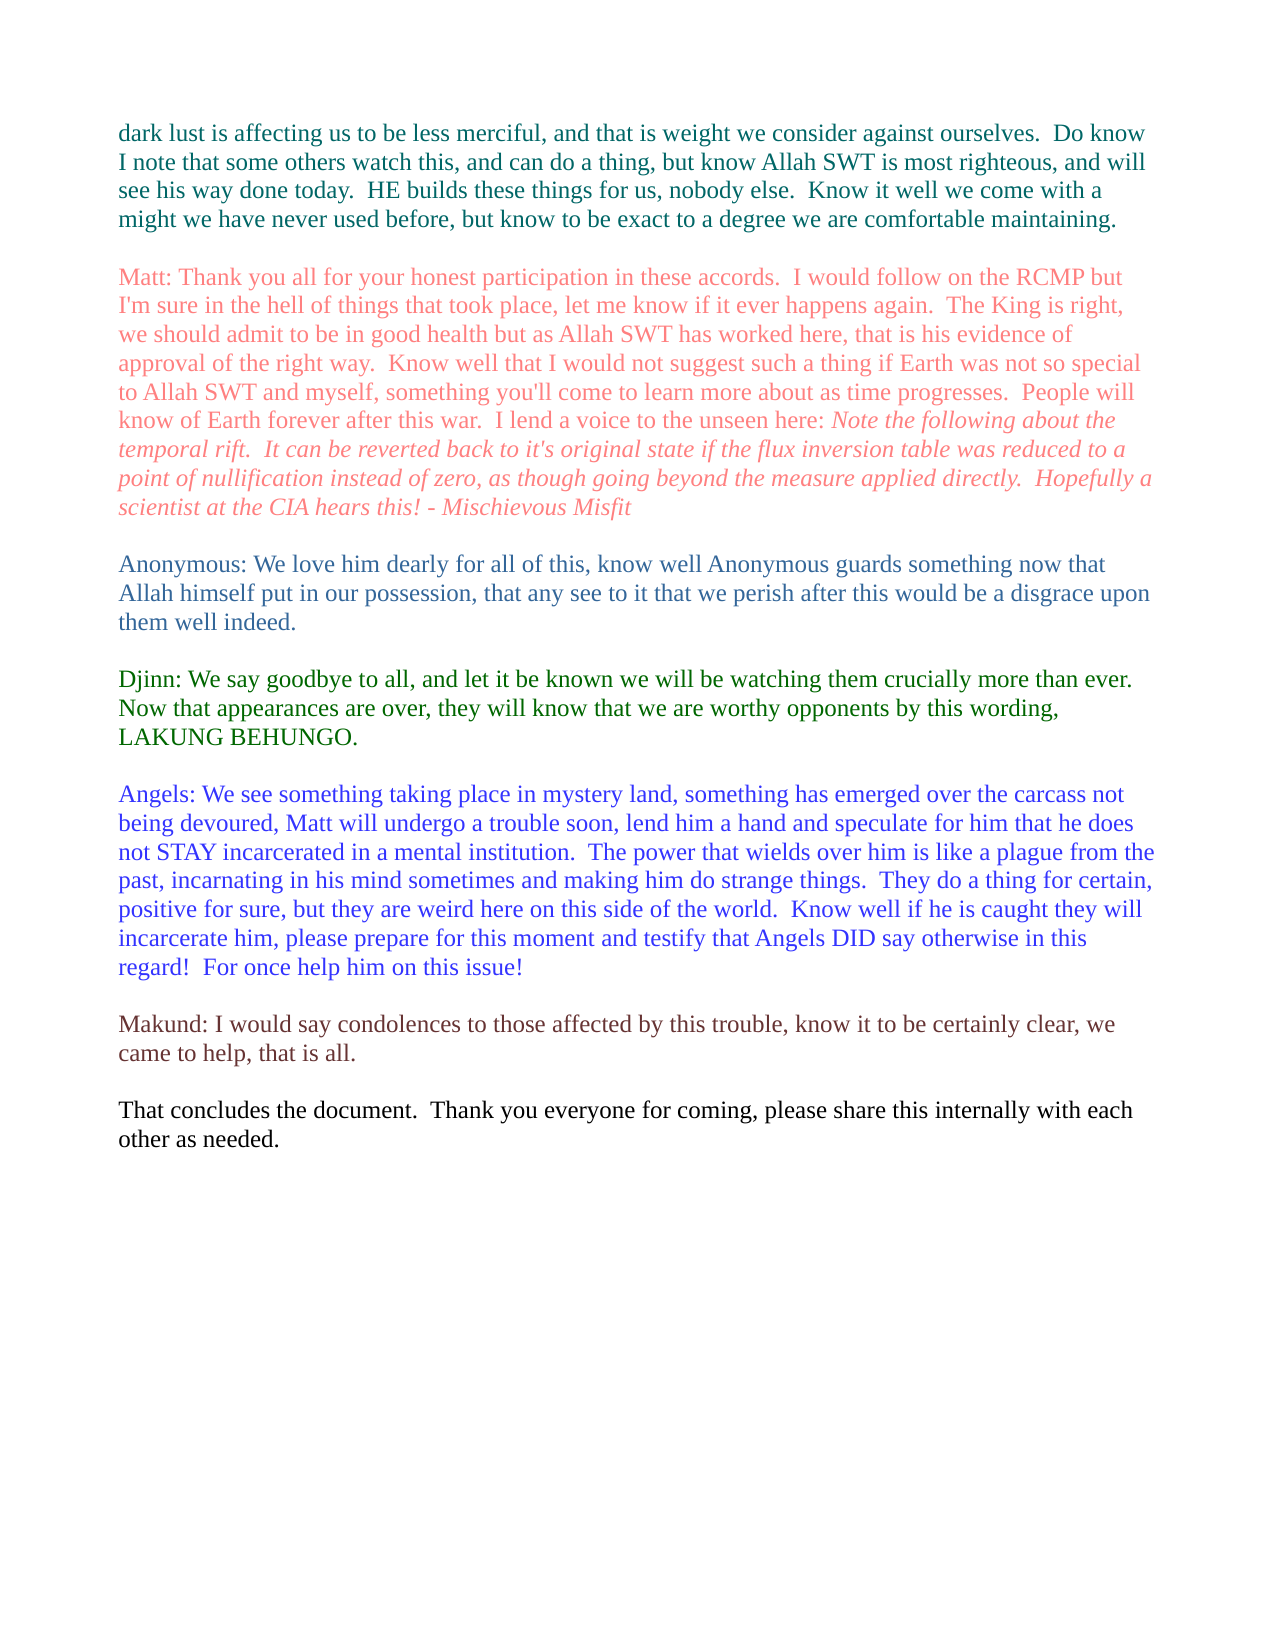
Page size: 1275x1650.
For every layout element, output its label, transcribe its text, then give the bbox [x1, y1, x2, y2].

text Angels: We see something taking place in mystery land, something has emerged over the carcass not being devoured, Matt will undergo a trouble soon, lend him a hand and speculate for him that he does not STAY incarcerated in a mental institution. The power that wields over him is like a plague from the past, incarnating in his mind sometimes and making him do strange things. They do a thing for certain, positive for sure, but they are weird here on this side of the world. Know well if he is caught they will incarcerate him, please prepare for this moment and testify that Angels DID say otherwise in this regard! For once help him on this issue! [118, 779, 1157, 981]
text That concludes the document. Thank you everyone for coming, please share this internally with each other as needed. [118, 1096, 1157, 1153]
text Anonymous: We love him dearly for all of this, know well Anonymous guards something now that Allah himself put in our possession, that any see to it that we perish after this would be a disgrace upon them well indeed. [118, 549, 1157, 636]
text dark lust is affecting us to be less merciful, and that is weight we consider against ourselves. Do know I note that some others watch this, and can do a thing, but know Allah SWT is most righteous, and will see his way done today. HE builds these things for us, nobody else. Know it well we come with a might we have never used before, but know to be exact to a degree we are comfortable maintaining. [118, 118, 1157, 233]
text Makund: I would say condolences to those affected by this trouble, know it to be certainly clear, we came to help, that is all. [118, 1009, 1157, 1067]
text Matt: Thank you all for your honest participation in these accords. I would follow on the RCMP but I'm sure in the hell of things that took place, let me know if it ever happens again. The King is right, we should admit to be in good health but as Allah SWT has worked here, that is his evidence of approval of the right way. Know well that I would not suggest such a thing if Earth was not so special to Allah SWT and myself, something you'll come to learn more about as time progresses. People will know of Earth forever after this war. I lend a voice to the unseen here: Note the following about the temporal rift. It can be reverted back to it's original state if the flux inversion table was reduced to a point of nullification instead of zero, as though going beyond the measure applied directly. Hopefully a scientist at the CIA hears this! - Mischievous Misfit [118, 262, 1157, 521]
text Djinn: We say goodbye to all, and let it be known we will be watching them crucially more than ever. Now that appearances are over, they will know that we are worthy opponents by this wording, LAKUNG BEHUNGO. [118, 664, 1157, 751]
